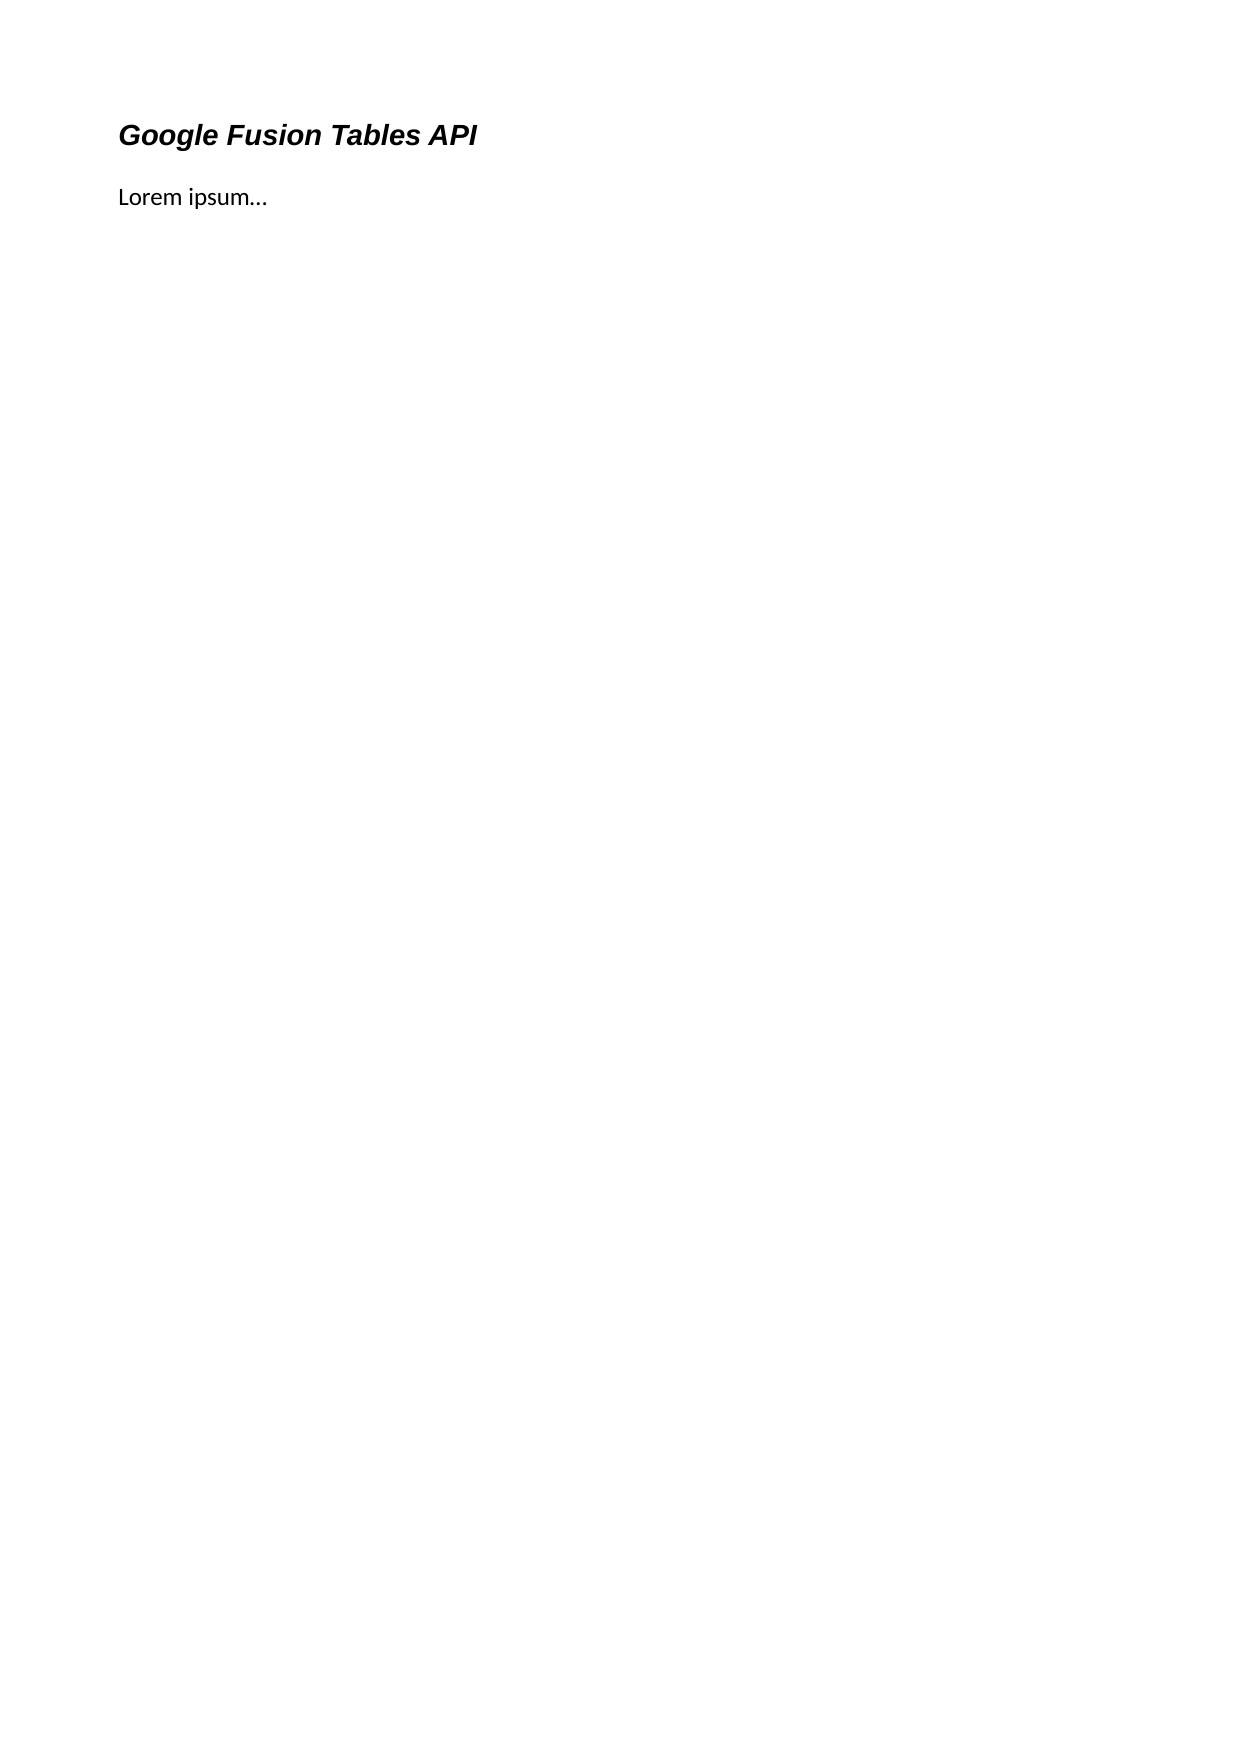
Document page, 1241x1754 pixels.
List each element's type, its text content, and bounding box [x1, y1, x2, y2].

text Lorem ipsum… [118, 181, 1122, 211]
subtitle Google Fusion Tables API [118, 118, 1122, 152]
